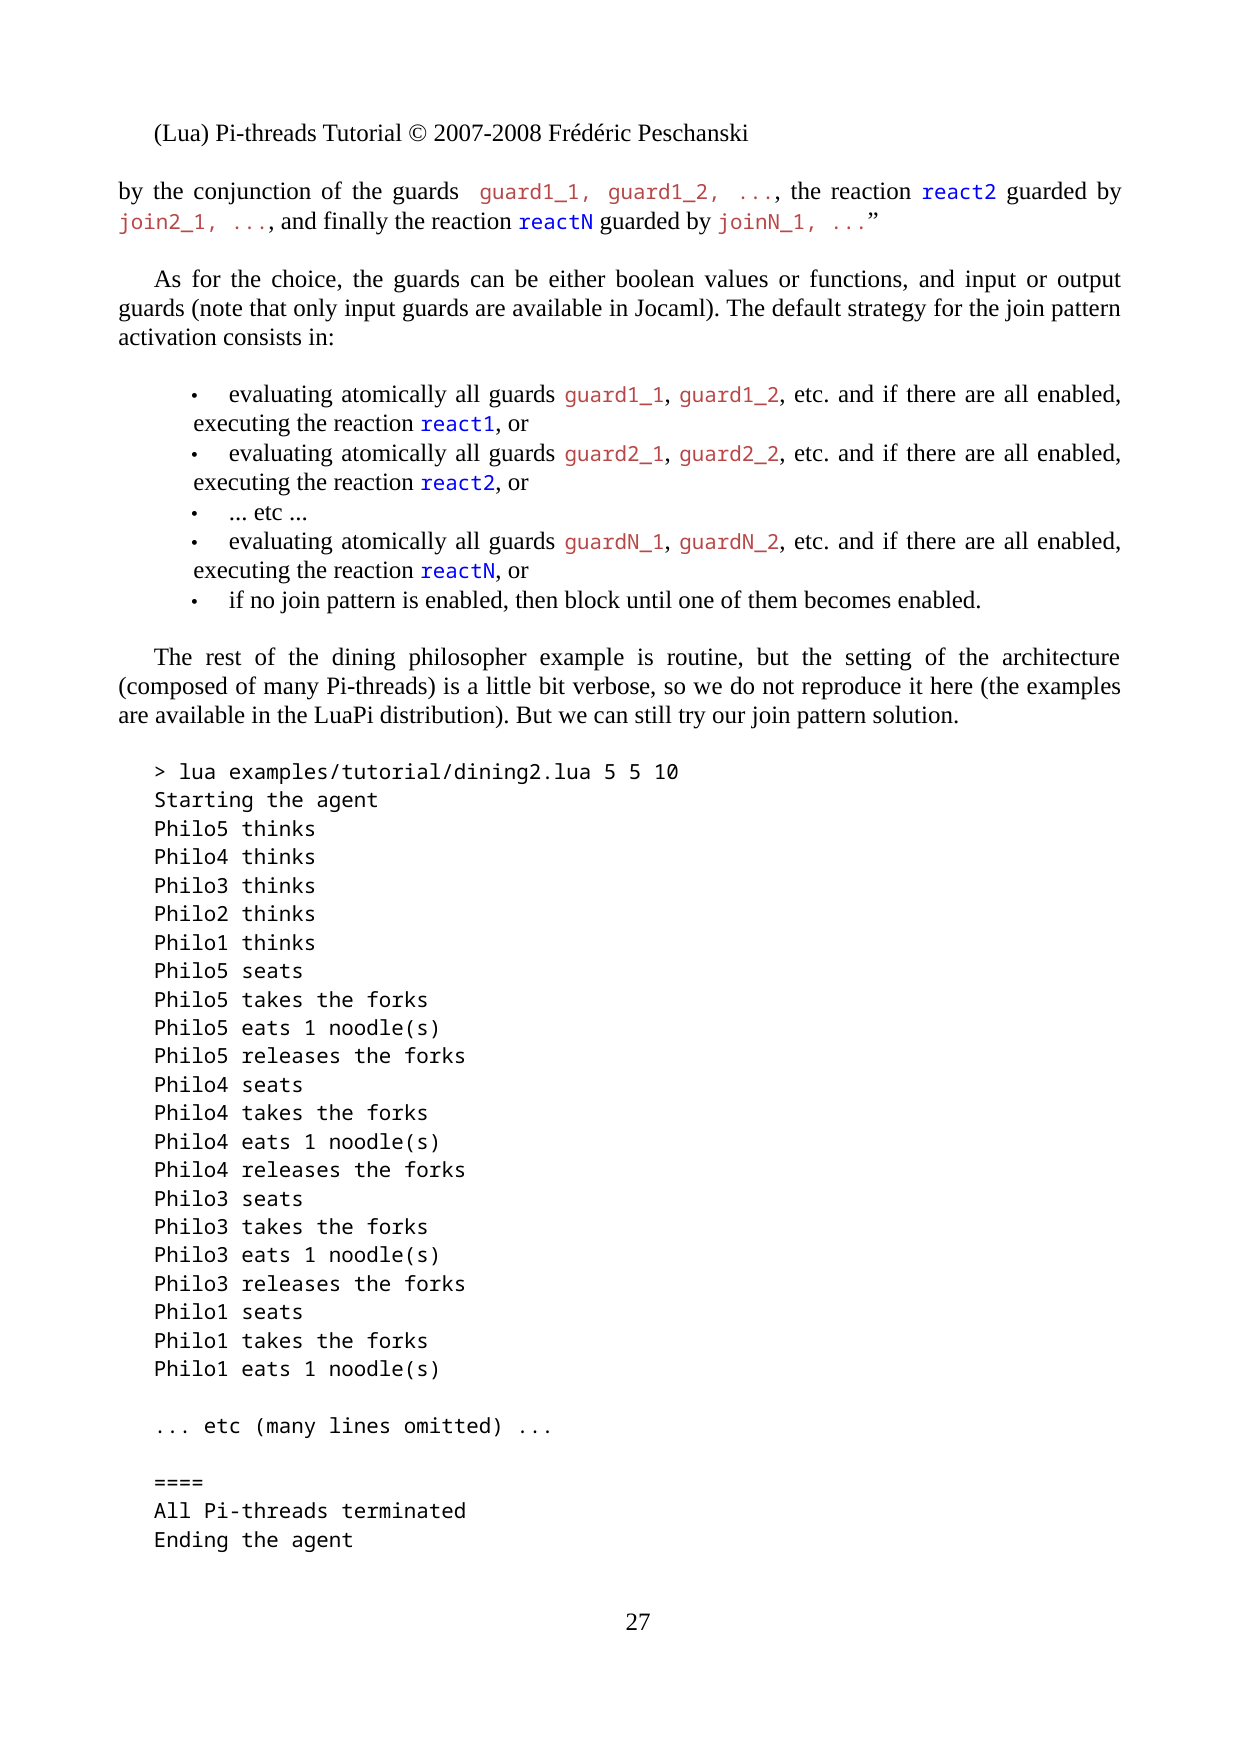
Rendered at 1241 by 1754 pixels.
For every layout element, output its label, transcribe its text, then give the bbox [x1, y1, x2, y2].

text by the conjunction of the guards guard1_1, guard1_2, ..., the reaction react2 guarded by join2_1, ..., and finally the reaction reactN guarded by joinN_1, ...” [118, 176, 1122, 235]
text The rest of the dining philosopher example is routine, but the setting of the architecture (composed of many Pi-threads) is a little bit verbose, so we do not reproduce it here (the examples are available in the LuaPi distribution). But we can still try our join pattern solution. [118, 642, 1122, 728]
text Philo5 takes the forks [118, 985, 1122, 1013]
text Philo5 releases the forks [118, 1042, 1122, 1070]
list ... etc ... [156, 497, 1122, 526]
text Philo5 eats 1 noodle(s) [118, 1013, 1122, 1042]
text Philo3 takes the forks [118, 1212, 1122, 1241]
text Philo3 eats 1 noodle(s) [118, 1241, 1122, 1269]
list evaluating atomically all guards guard1_1, guard1_2, etc. and if there are all enabled, executing the reaction react1, or [156, 379, 1122, 438]
list if no join pattern is enabled, then block until one of them becomes enabled. [156, 585, 1122, 613]
text Philo2 thinks [118, 899, 1122, 928]
text Philo5 seats [118, 956, 1122, 985]
text Philo4 takes the forks [118, 1098, 1122, 1127]
text Philo4 thinks [118, 842, 1122, 871]
text Philo1 thinks [118, 928, 1122, 956]
text Philo1 takes the forks [118, 1326, 1122, 1354]
text Philo4 seats [118, 1070, 1122, 1098]
text As for the choice, the guards can be either boolean values or functions, and input or output guards (note that only input guards are available in Jocaml). The default strategy for the join pattern activation consists in: [118, 264, 1122, 350]
text Philo3 releases the forks [118, 1269, 1122, 1297]
text ... etc (many lines omitted) ... [118, 1411, 1122, 1440]
text Philo3 seats [118, 1184, 1122, 1212]
text Philo4 eats 1 noodle(s) [118, 1127, 1122, 1155]
text Philo1 eats 1 noodle(s) [118, 1354, 1122, 1383]
list evaluating atomically all guards guardN_1, guardN_2, etc. and if there are all enabled, executing the reaction reactN, or [156, 526, 1122, 585]
text Starting the agent [118, 786, 1122, 814]
text Philo1 seats [118, 1297, 1122, 1326]
text Ending the agent [118, 1525, 1122, 1553]
list evaluating atomically all guards guard2_1, guard2_2, etc. and if there are all enabled, executing the reaction react2, or [156, 438, 1122, 497]
text ==== [118, 1468, 1122, 1497]
text All Pi-threads terminated [118, 1497, 1122, 1525]
text Philo5 thinks [118, 814, 1122, 842]
text > lua examples/tutorial/dining2.lua 5 5 10 [118, 757, 1122, 786]
text Philo3 thinks [118, 871, 1122, 899]
text Philo4 releases the forks [118, 1155, 1122, 1184]
